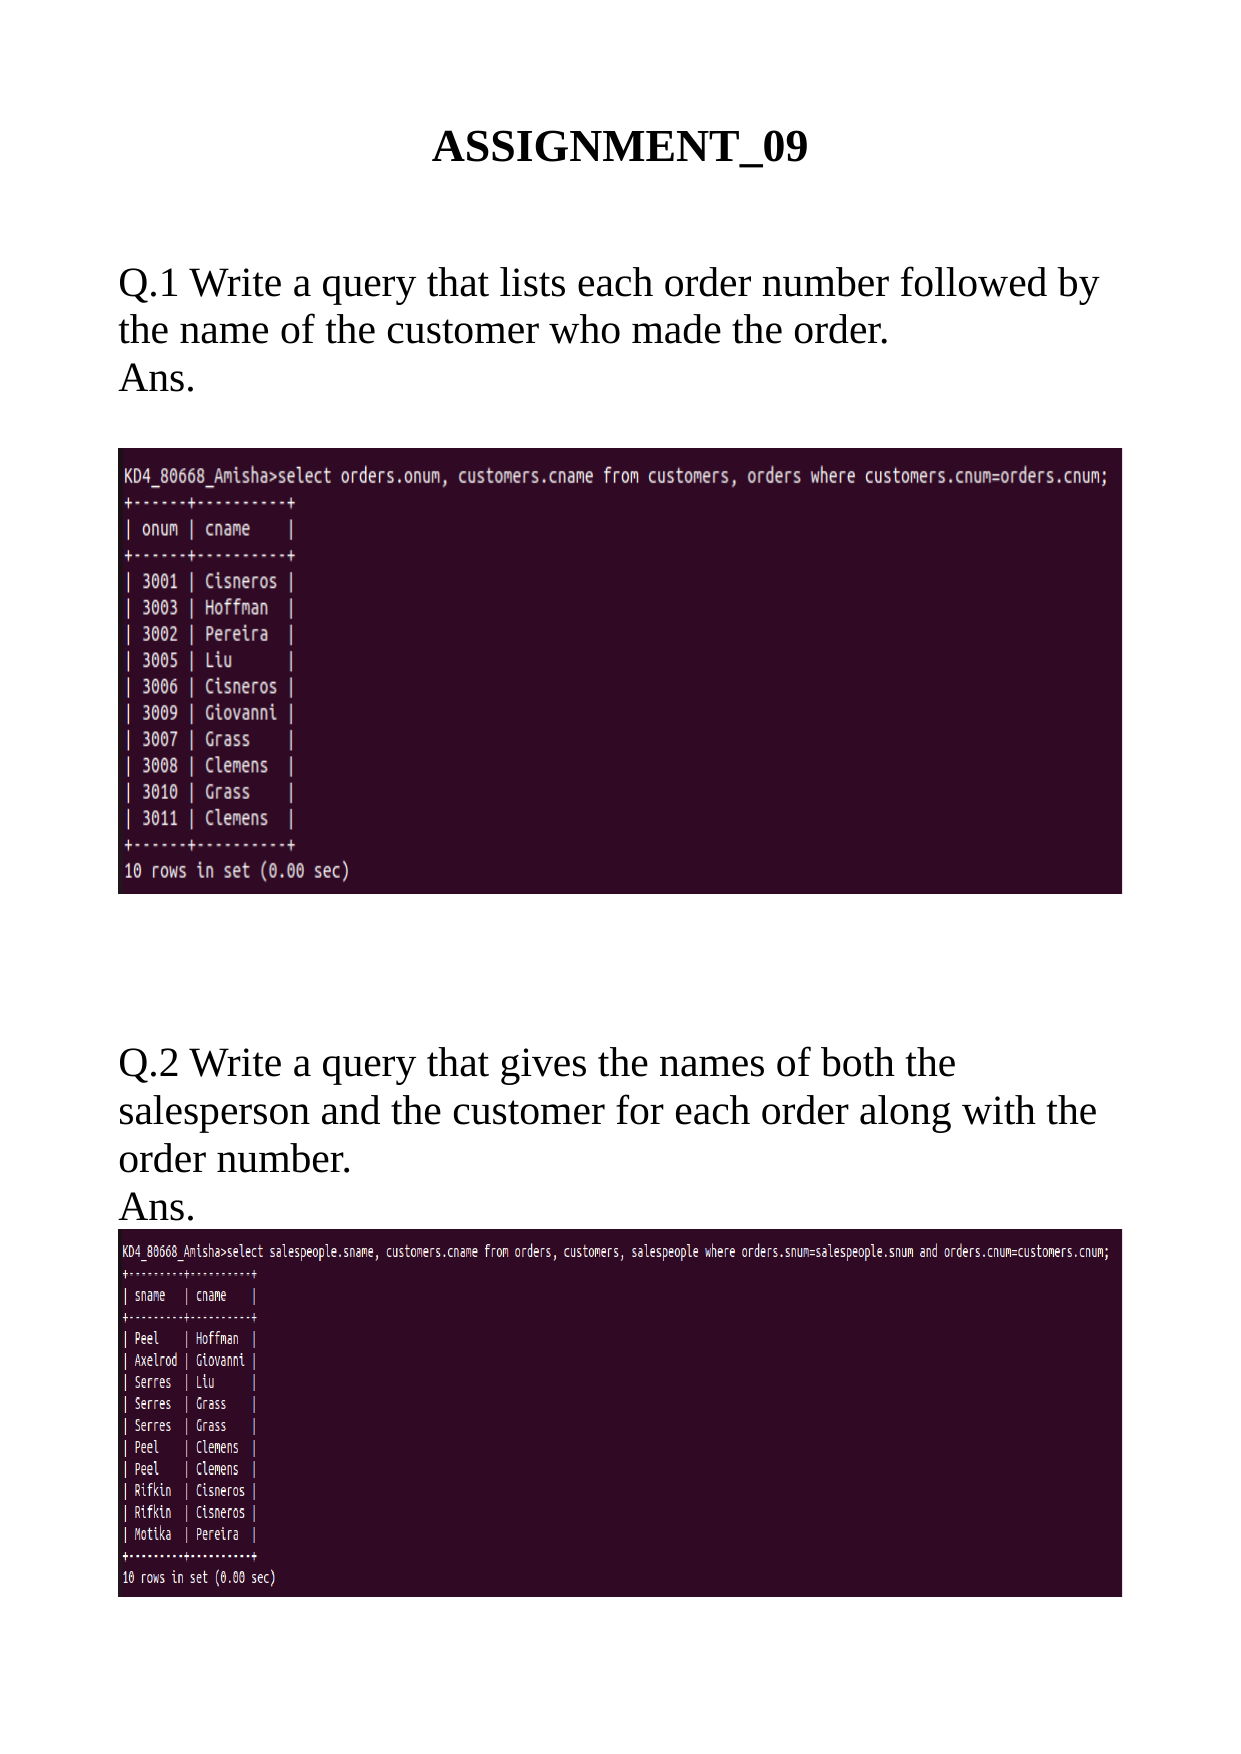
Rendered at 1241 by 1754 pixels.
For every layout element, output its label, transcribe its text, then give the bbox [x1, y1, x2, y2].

text Ans. [118, 1181, 1122, 1229]
picture [118, 1229, 1123, 1597]
text Q.2 Write a query that gives the names of both the salesperson and the customer for each order along with the order number. [118, 1038, 1122, 1181]
text Ans. [118, 353, 1122, 401]
picture [118, 448, 1123, 894]
text ASSIGNMENT_09 [118, 118, 1122, 171]
text Q.1 Write a query that lists each order number followed by the name of the customer who made the order. [118, 257, 1122, 353]
